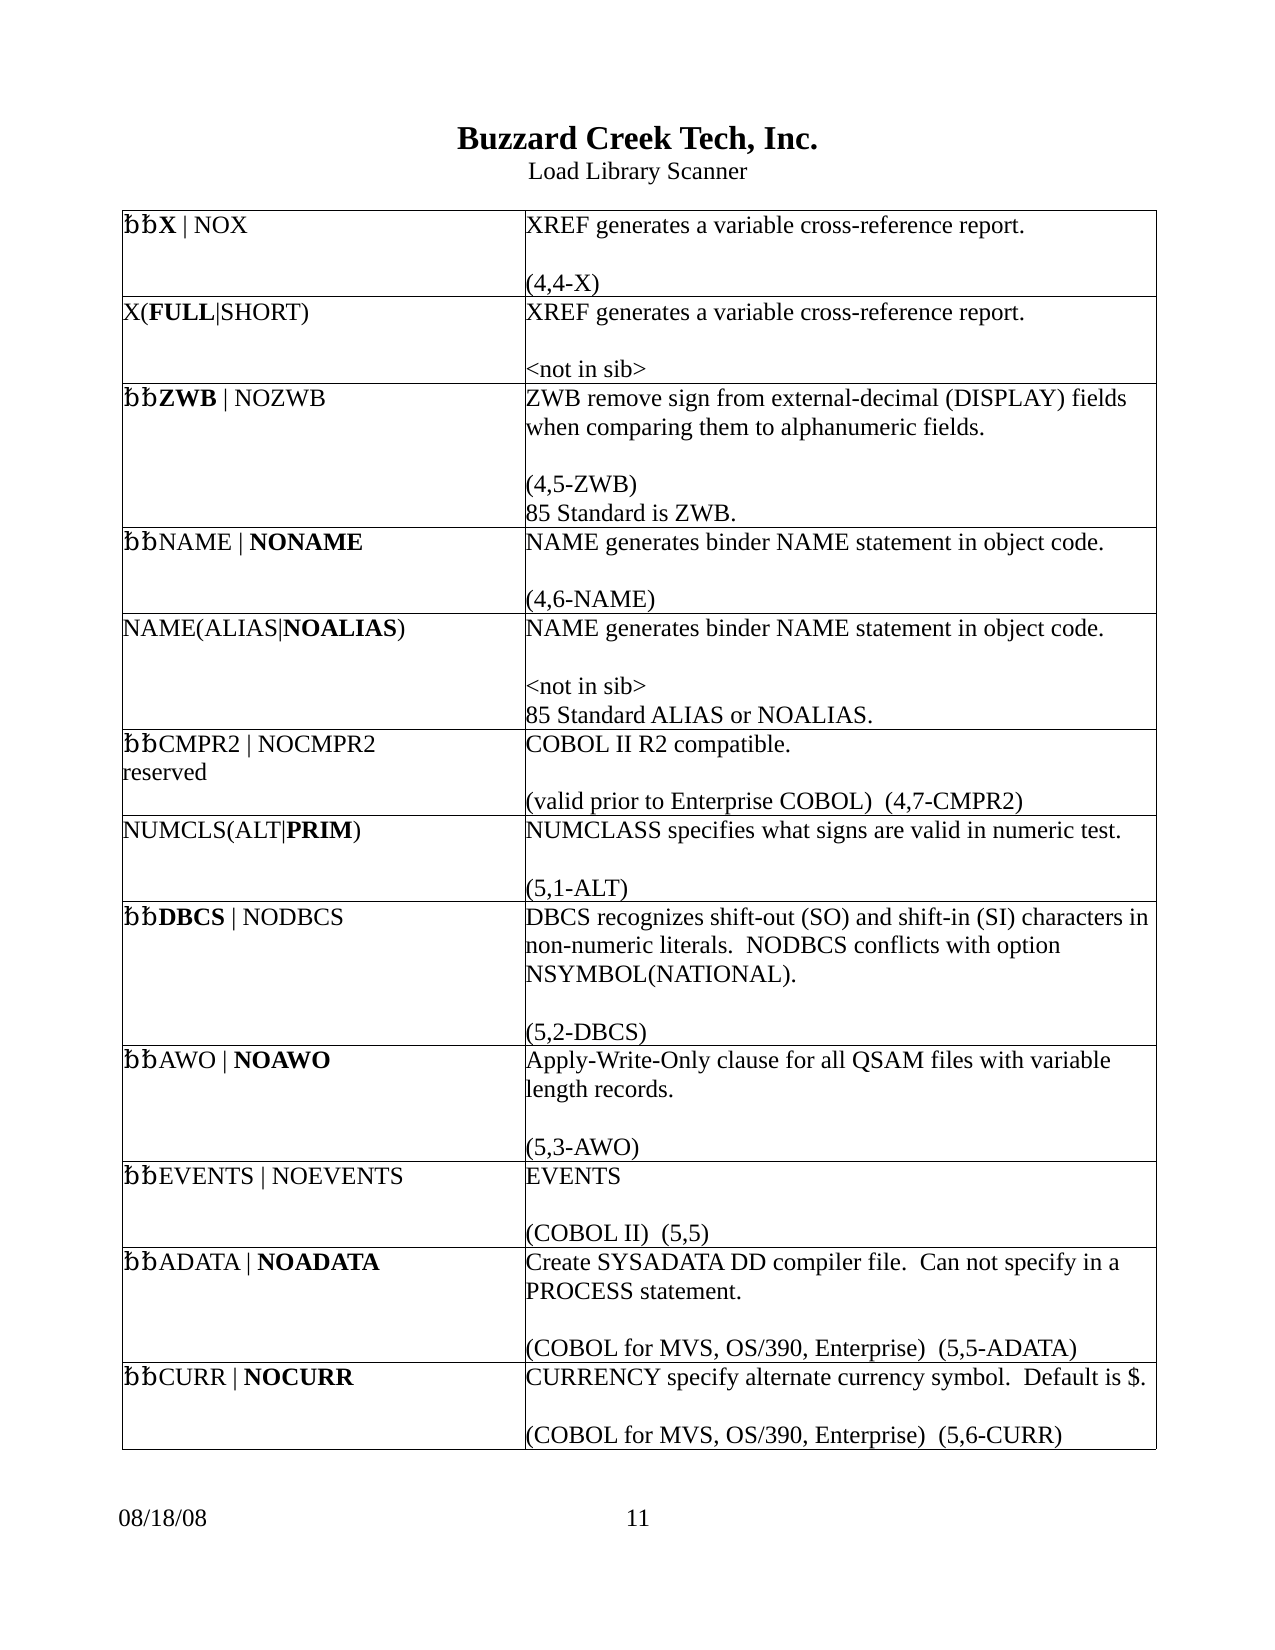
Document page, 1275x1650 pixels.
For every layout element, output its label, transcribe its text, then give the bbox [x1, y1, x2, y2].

table_cell NAME generates binder NAME statement in object code. (4,6-NAME) [526, 528, 1156, 613]
table_cell ␢␢AWO | NOAWO [123, 1046, 525, 1161]
table_cell ␢␢CMPR2 | NOCMPR2 reserved [123, 730, 525, 815]
table_cell ␢␢X | NOX [123, 211, 525, 296]
table_cell X(FULL|SHORT) [123, 297, 525, 383]
table_cell XREF generates a variable cross-reference report. <not in sib> [526, 297, 1156, 383]
table_cell ␢␢NAME | NONAME [123, 528, 525, 613]
table_cell Create SYSADATA DD compiler file. Can not specify in a PROCESS statement. (COBOL for MVS, OS/390, Enterprise) (5,5-ADATA) [526, 1248, 1156, 1362]
table_cell ␢␢EVENTS | NOEVENTS [123, 1162, 525, 1247]
table_cell NAME(ALIAS|NOALIAS) [123, 614, 525, 728]
table_cell NUMCLS(ALT|PRIM) [123, 816, 525, 901]
table_cell NUMCLASS specifies what signs are valid in numeric test. (5,1-ALT) [526, 816, 1156, 901]
table_cell NAME generates binder NAME statement in object code. <not in sib> 85 Standard ALIAS or NOALIAS. [526, 614, 1156, 728]
table_cell ␢␢DBCS | NODBCS [123, 902, 525, 1045]
table_cell COBOL II R2 compatible. (valid prior to Enterprise COBOL) (4,7-CMPR2) [526, 730, 1156, 815]
table_cell ␢␢CURR | NOCURR [123, 1363, 525, 1449]
table_cell ␢␢ZWB | NOZWB [123, 384, 525, 527]
table_cell XREF generates a variable cross-reference report. (4,4-X) [526, 211, 1156, 296]
table_cell DBCS recognizes shift-out (SO) and shift-in (SI) characters in non-numeric literals. NODBCS conflicts with option NSYMBOL(NATIONAL). (5,2-DBCS) [526, 902, 1156, 1045]
table_cell ZWB remove sign from external-decimal (DISPLAY) fields when comparing them to alphanumeric fields. (4,5-ZWB) 85 Standard is ZWB. [526, 384, 1156, 527]
table_cell ␢␢ADATA | NOADATA [123, 1248, 525, 1362]
table_cell Apply-Write-Only clause for all QSAM files with variable length records. (5,3-AWO) [526, 1046, 1156, 1161]
table_cell EVENTS (COBOL II) (5,5) [526, 1162, 1156, 1247]
table_cell CURRENCY specify alternate currency symbol. Default is $. (COBOL for MVS, OS/390, Enterprise) (5,6-CURR) [526, 1363, 1156, 1449]
